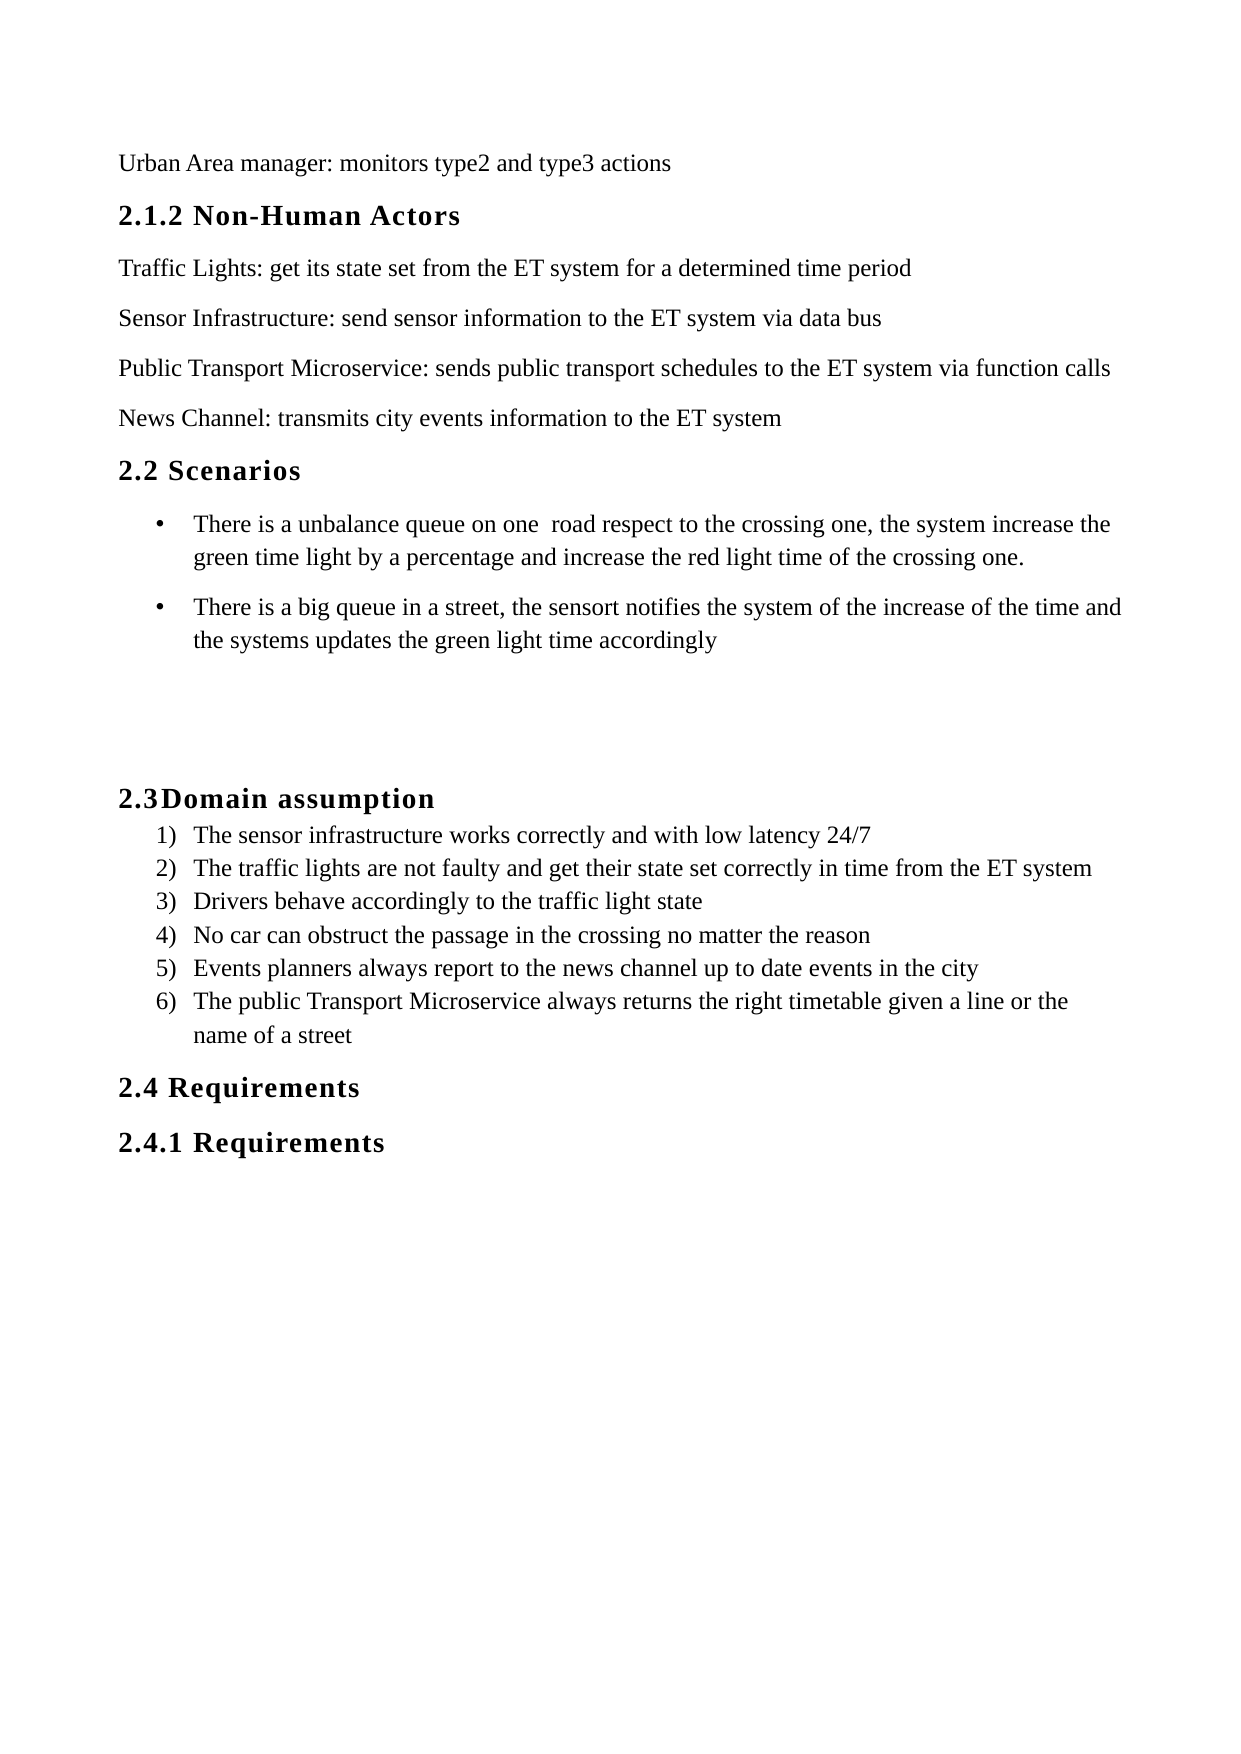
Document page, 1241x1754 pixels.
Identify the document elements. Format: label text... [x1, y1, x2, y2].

text Sensor Infrastructure: send sensor information to the ET system via data bus [118, 303, 1122, 332]
text 2.2 Scenarios [118, 453, 1122, 487]
list The public Transport Microservice always returns the right timetable given a line or the name of a street [156, 986, 1122, 1048]
list Events planners always report to the news channel up to date events in the city [156, 953, 1122, 982]
text News Channel: transmits city events information to the ET system [118, 403, 1122, 432]
list There is a big queue in a street, the sensort notifies the system of the increase of the time and the systems updates the green light time accordingly [156, 592, 1122, 654]
text 2.4 Requirements [118, 1070, 1122, 1103]
text Traffic Lights: get its state set from the ET system for a determined time period [118, 253, 1122, 282]
list The sensor infrastructure works correctly and with low latency 24/7 [156, 820, 1122, 848]
list Domain assumption [118, 781, 1122, 814]
text Public Transport Microservice: sends public transport schedules to the ET system via function calls [118, 353, 1122, 382]
list No car can obstruct the passage in the crossing no matter the reason [156, 920, 1122, 948]
text Urban Area manager: monitors type2 and type3 actions [118, 148, 1122, 176]
text 2.1.2 Non-Human Actors [118, 198, 1122, 231]
text 2.4.1 Requirements [118, 1125, 1122, 1159]
list Drivers behave accordingly to the traffic light state [156, 886, 1122, 915]
list ­There is a unbalance queue on one road respect to the crossing one, the system increase the green time light by a percentage and increase the red light time of the crossing one. [156, 509, 1122, 571]
list The traffic lights are not faulty and get their state set correctly in time from the ET system [156, 853, 1122, 882]
